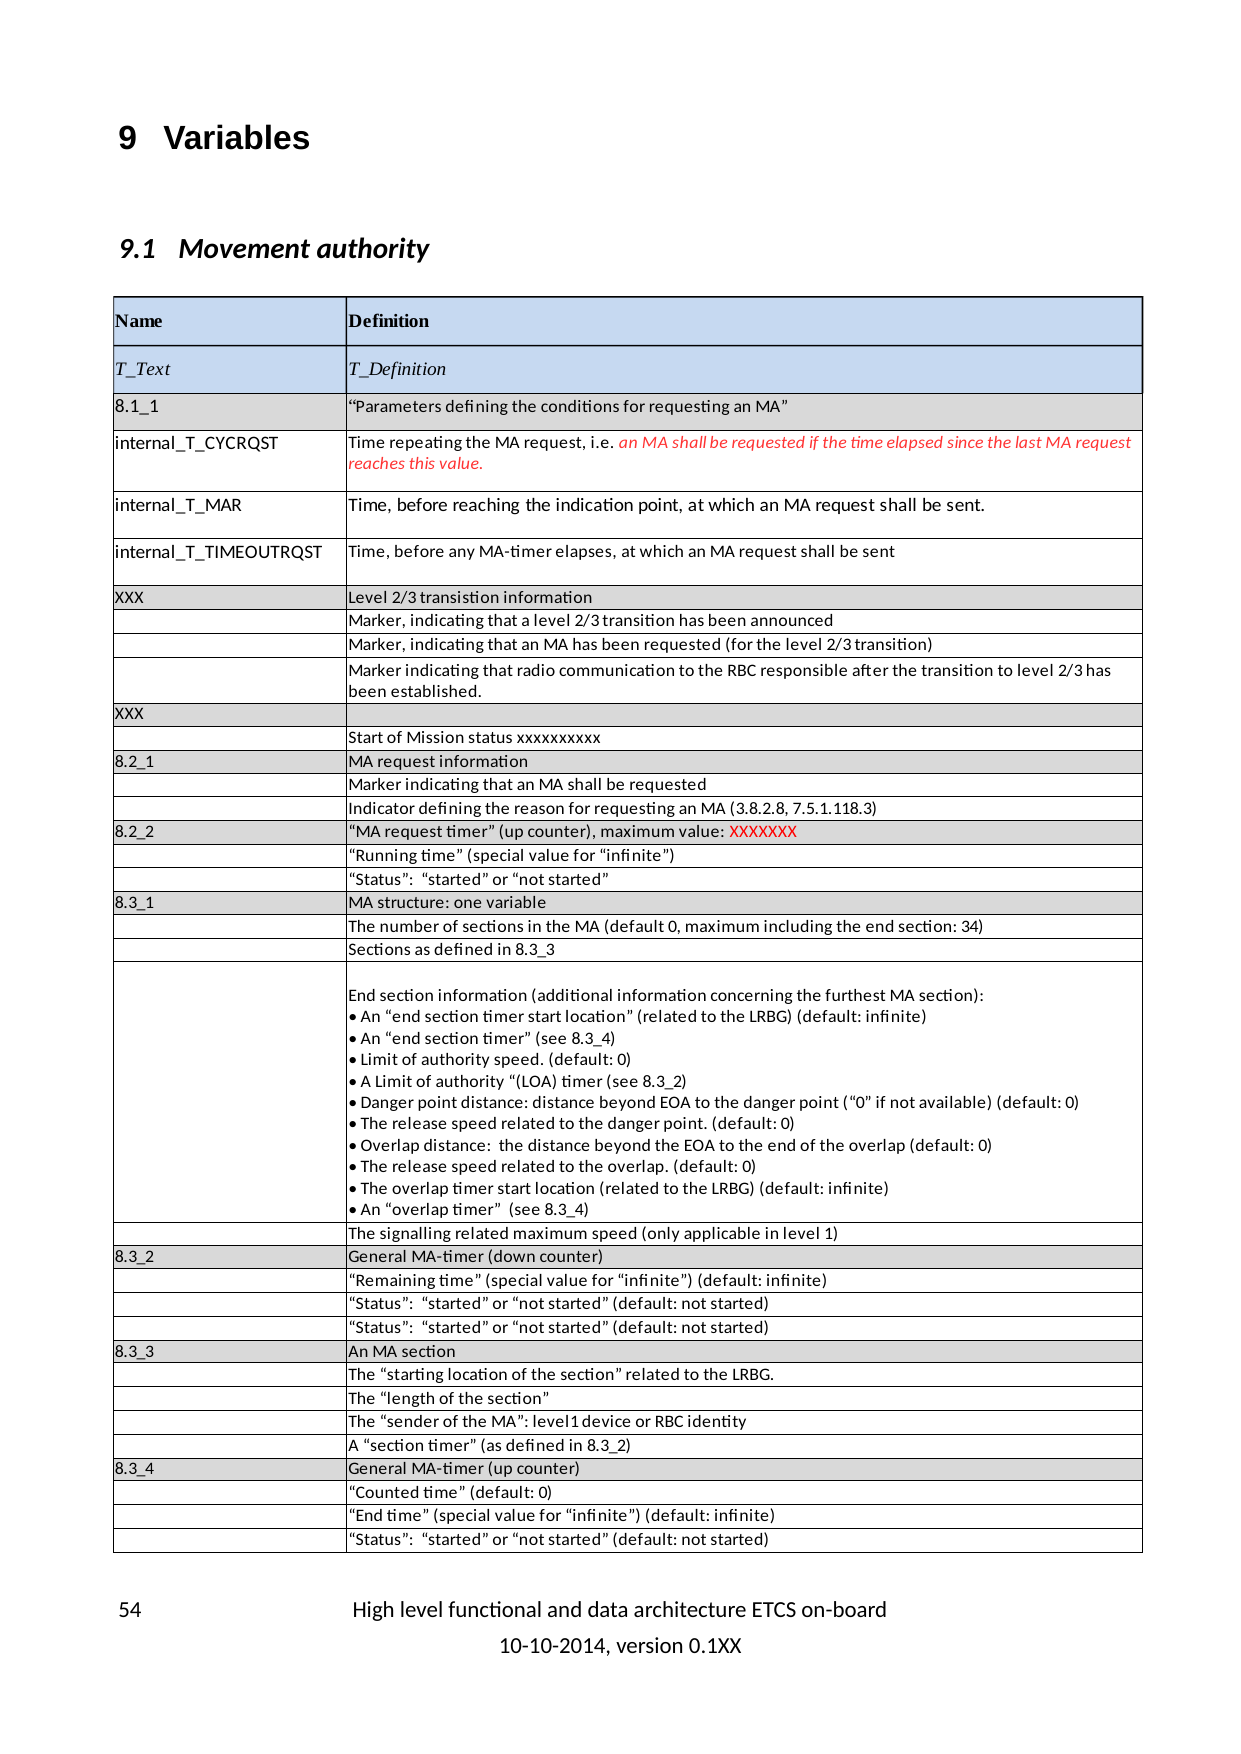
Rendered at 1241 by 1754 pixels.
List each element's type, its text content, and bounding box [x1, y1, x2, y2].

subtitle Movement authority [118, 230, 1122, 265]
subtitle Variables [118, 118, 1122, 157]
